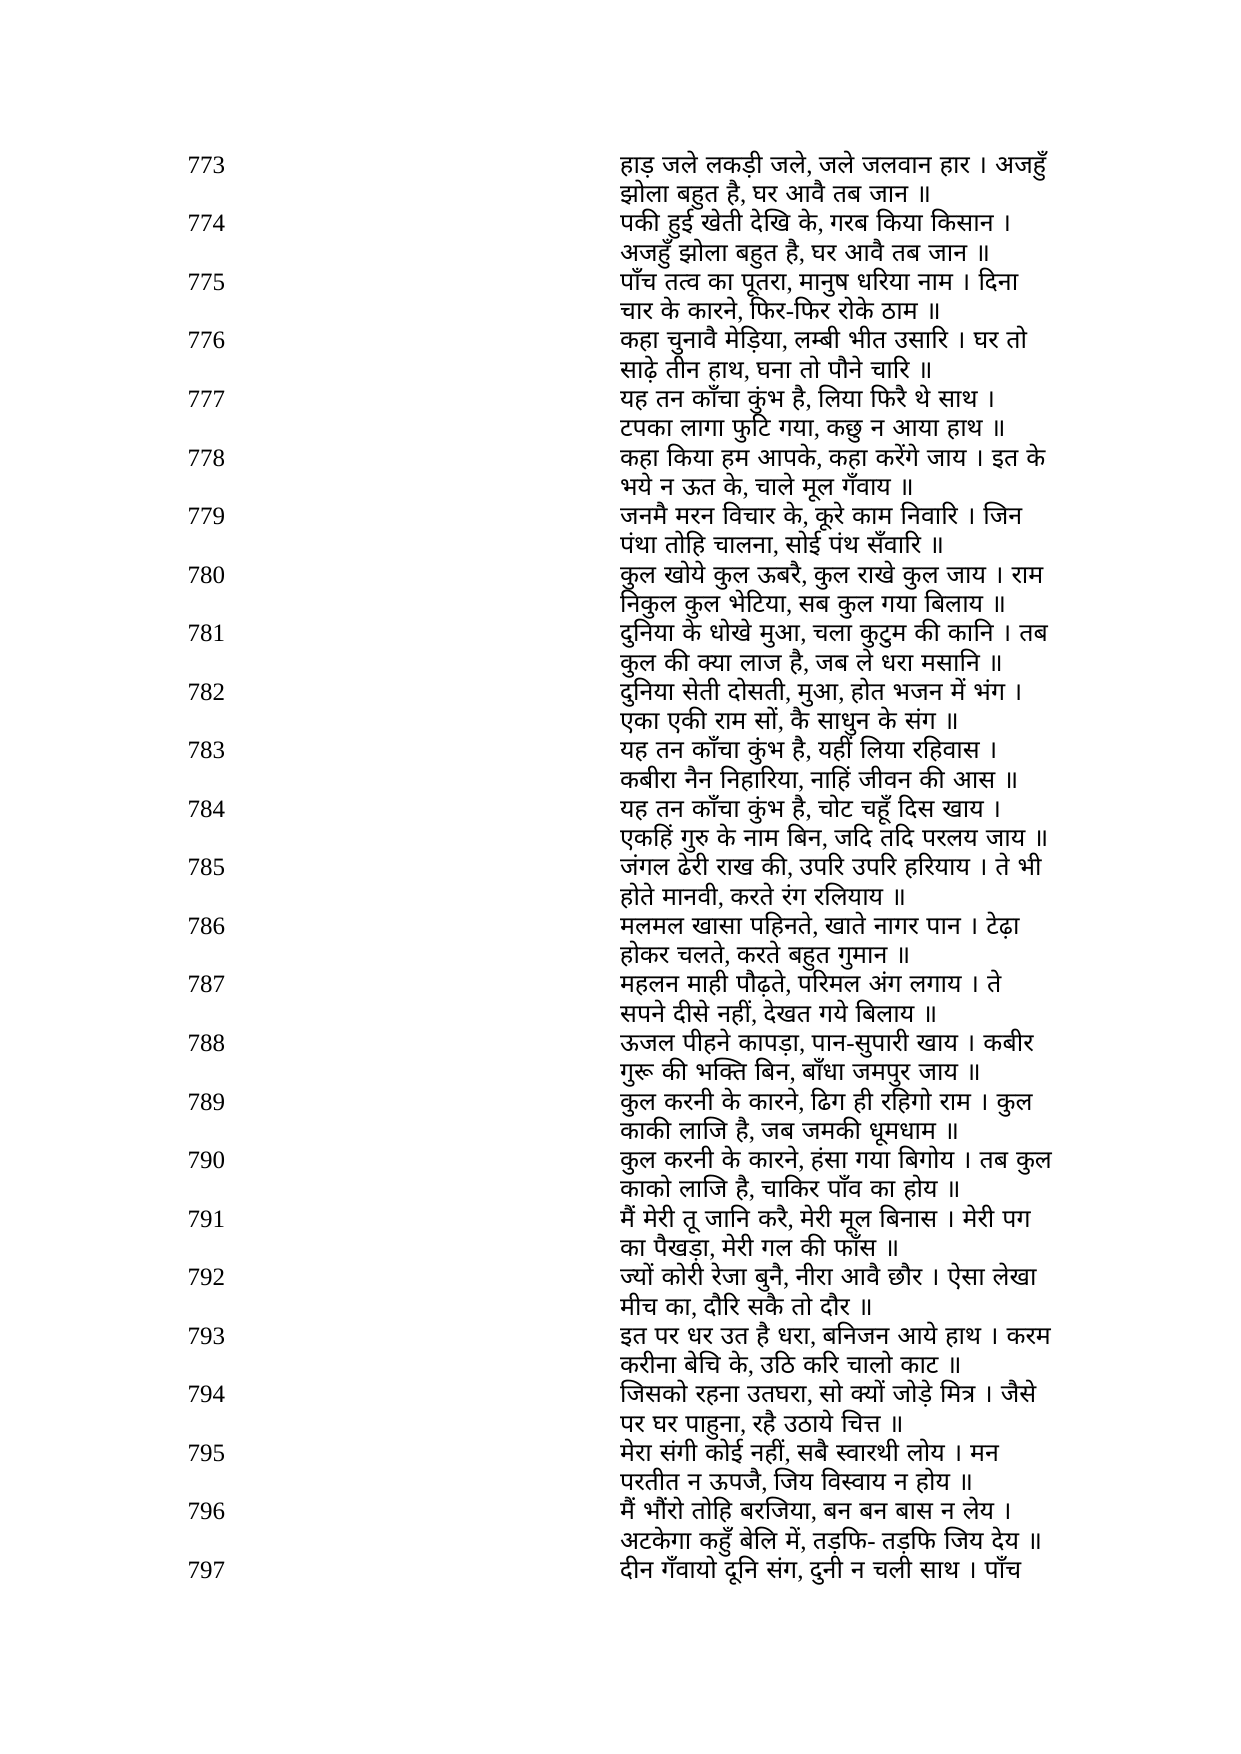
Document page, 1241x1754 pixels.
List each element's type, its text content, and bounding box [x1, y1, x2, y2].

table_cell 792 [188, 1262, 620, 1321]
table_cell 789 [188, 1087, 620, 1145]
table_cell पकी हुई खेती देखि के, गरब किया किसान । अजहुँ झोला बहुत है, घर आवै तब जान ॥ [620, 209, 1053, 267]
table_cell यह तन काँचा कुंभ है, चोट चहूँ दिस खाय । एकहिं गुरु के नाम बिन, जदि तदि परलय जाय ॥ [620, 794, 1053, 852]
table_cell 785 [188, 853, 620, 911]
table_cell 775 [188, 267, 620, 326]
table_cell महलन माही पौढ़ते, परिमल अंग लगाय । ते सपने दीसे नहीं, देखत गये बिलाय ॥ [620, 970, 1053, 1028]
table_cell जिसको रहना उतघरा, सो क्यों जोड़े मित्र । जैसे पर घर पाहुना, रहै उठाये चित्त ॥ [620, 1379, 1053, 1438]
table_cell 786 [188, 911, 620, 969]
table_cell 784 [188, 794, 620, 852]
table_cell ऊजल पीहने कापड़ा, पान-सुपारी खाय । कबीर गुरू की भक्ति बिन, बाँधा जमपुर जाय ॥ [620, 1028, 1053, 1087]
table_cell कहा किया हम आपके, कहा करेंगे जाय । इत के भये न ऊत के, चाले मूल गँवाय ॥ [620, 443, 1053, 501]
table_cell 788 [188, 1028, 620, 1087]
table_cell दीन गँवायो दूनि संग, दुनी न चली साथ । पाँच [620, 1555, 1053, 1584]
table_cell 774 [188, 209, 620, 267]
table_cell 773 [188, 150, 620, 208]
table_cell जनमै मरन विचार के, कूरे काम निवारि । जिन पंथा तोहि चालना, सोई पंथ सँवारि ॥ [620, 501, 1053, 560]
table_cell 796 [188, 1496, 620, 1555]
table_cell दुनिया सेती दोसती, मुआ, होत भजन में भंग । एका एकी राम सों, कै साधुन के संग ॥ [620, 677, 1053, 735]
table_cell कुल करनी के कारने, ढिग ही रहिगो राम । कुल काकी लाजि है, जब जमकी धूमधाम ॥ [620, 1087, 1053, 1145]
table_cell दुनिया के धोखे मुआ, चला कुटुम की कानि । तब कुल की क्या लाज है, जब ले धरा मसानि ॥ [620, 618, 1053, 677]
table_cell 777 [188, 384, 620, 443]
table_cell कहा चुनावै मेड़िया, लम्बी भीत उसारि । घर तो साढ़े तीन हाथ, घना तो पौने चारि ॥ [620, 326, 1053, 384]
table_cell 779 [188, 501, 620, 560]
table_cell 781 [188, 618, 620, 677]
table_cell 795 [188, 1438, 620, 1496]
table_cell मैं मेरी तू जानि करै, मेरी मूल बिनास । मेरी पग का पैखड़ा, मेरी गल की फाँस ॥ [620, 1204, 1053, 1262]
table_cell 782 [188, 677, 620, 735]
table_cell यह तन काँचा कुंभ है, यहीं लिया रहिवास । कबीरा नैन निहारिया, नाहिं जीवन की आस ॥ [620, 735, 1053, 794]
table_cell जंगल ढेरी राख की, उपरि उपरि हरियाय । ते भी होते मानवी, करते रंग रलियाय ॥ [620, 853, 1053, 911]
table_cell मेरा संगी कोई नहीं, सबै स्वारथी लोय । मन परतीत न ऊपजै, जिय विस्वाय न होय ॥ [620, 1438, 1053, 1496]
table_cell 793 [188, 1321, 620, 1379]
table_cell 787 [188, 970, 620, 1028]
table_cell यह तन काँचा कुंभ है, लिया फिरै थे साथ । टपका लागा फुटि गया, कछु न आया हाथ ॥ [620, 384, 1053, 443]
table_cell हाड़ जले लकड़ी जले, जले जलवान हार । अजहुँ झोला बहुत है, घर आवै तब जान ॥ [620, 150, 1053, 208]
table_cell कुल खोये कुल ऊबरै, कुल राखे कुल जाय । राम निकुल कुल भेटिया, सब कुल गया बिलाय ॥ [620, 560, 1053, 618]
table_cell मलमल खासा पहिनते, खाते नागर पान । टेढ़ा होकर चलते, करते बहुत गुमान ॥ [620, 911, 1053, 969]
table_cell पाँच तत्व का पूतरा, मानुष धरिया नाम । दिना चार के कारने, फिर-फिर रोके ठाम ॥ [620, 267, 1053, 326]
table_cell 783 [188, 735, 620, 794]
table_cell 797 [188, 1555, 620, 1584]
table_cell ज्यों कोरी रेजा बुनै, नीरा आवै छौर । ऐसा लेखा मीच का, दौरि सकै तो दौर ॥ [620, 1262, 1053, 1321]
table_cell 776 [188, 326, 620, 384]
table_cell 794 [188, 1379, 620, 1438]
table_cell 778 [188, 443, 620, 501]
table_cell 780 [188, 560, 620, 618]
table_cell कुल करनी के कारने, हंसा गया बिगोय । तब कुल काको लाजि है, चाकिर पाँव का होय ॥ [620, 1145, 1053, 1204]
table_cell 790 [188, 1145, 620, 1204]
table_cell मैं भौंरो तोहि बरजिया, बन बन बास न लेय । अटकेगा कहुँ बेलि में, तड़फि- तड़फि जिय देय ॥ [620, 1496, 1053, 1555]
table_cell इत पर धर उत है धरा, बनिजन आये हाथ । करम करीना बेचि के, उठि करि चालो काट ॥ [620, 1321, 1053, 1379]
table_cell 791 [188, 1204, 620, 1262]
